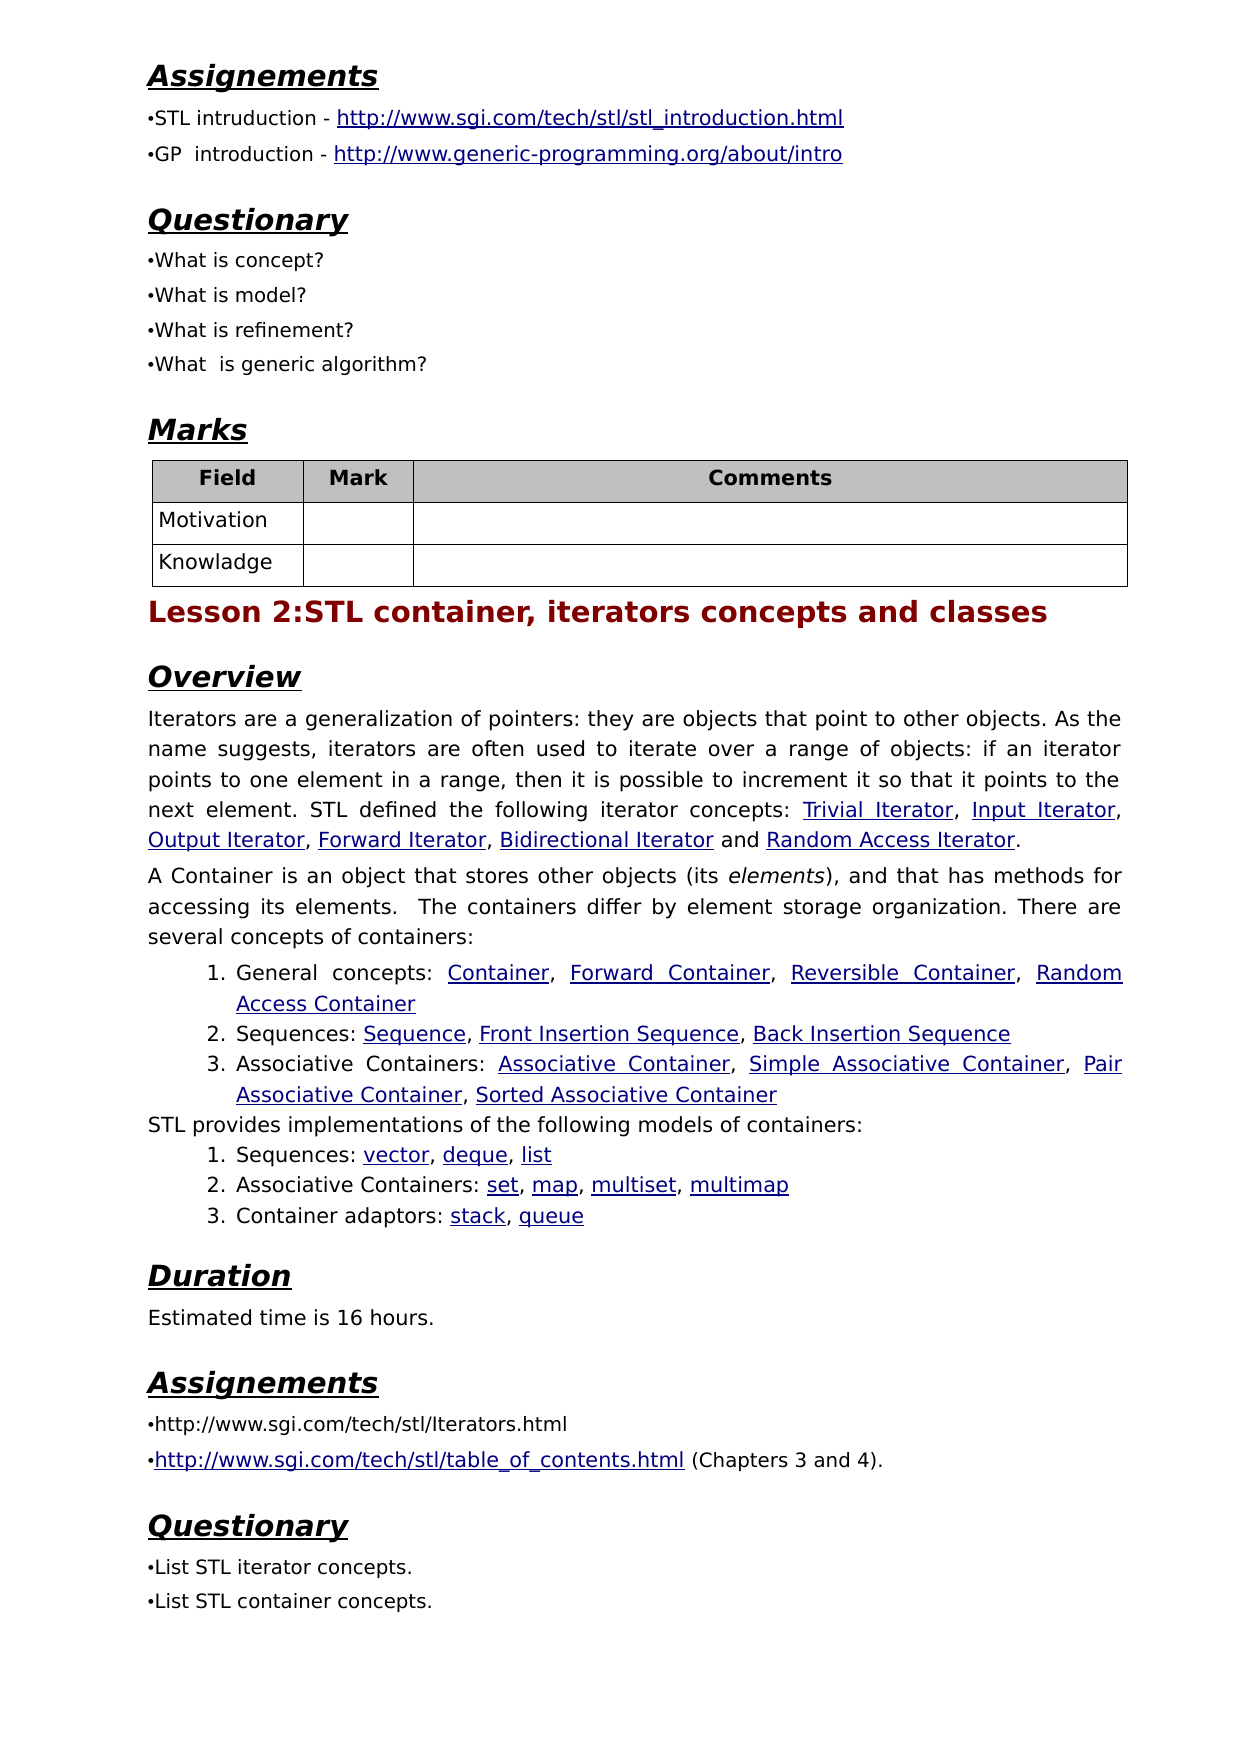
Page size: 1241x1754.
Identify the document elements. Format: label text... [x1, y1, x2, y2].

subtitle STL container, iterators concepts and classes [148, 596, 1122, 629]
table_cell [304, 503, 413, 544]
list List STL iterator concepts. [148, 1556, 1122, 1579]
text STL provides implementations of the following models of containers: [148, 1113, 1122, 1137]
table_cell [304, 545, 413, 586]
list Associative Containers: set, map, multiset, multimap [206, 1173, 1122, 1198]
list General concepts: Container, Forward Container, Reversible Container, Random Access Container [206, 961, 1122, 1016]
subtitle Duration [148, 1259, 1122, 1293]
table_cell [414, 545, 1127, 586]
list STL intruduction - http://www.sgi.com/tech/stl/stl_introduction.html [148, 106, 1122, 130]
subtitle Assignements [148, 59, 1122, 93]
list Associative Containers: Associative Container, Simple Associative Container, Pair Associative Container, Sorted Associative Container [206, 1052, 1122, 1107]
list http://www.sgi.com/tech/stl/Iterators.html [148, 1413, 1122, 1436]
text Iterators are a generalization of pointers: they are objects that point to other objects. As the name suggests, iterators are often used to iterate over a range of objects: if an iterator points to one element in a range, then it is possible to increment it so that it points to the next element. STL defined the following iterator concepts: Trivial Iterator, Input Iterator, Output Iterator, Forward Iterator, Bidirectional Iterator and Random Access Iterator. [148, 707, 1122, 852]
list What is generic algorithm? [148, 353, 1122, 377]
subtitle Marks [148, 413, 1122, 447]
table_header Mark [304, 461, 413, 502]
table_header Comments [414, 461, 1127, 502]
table_cell Motivation [153, 503, 303, 544]
list GP introduction - http://www.generic-programming.org/about/intro [148, 142, 1122, 166]
subtitle Questionary [148, 203, 1122, 237]
subtitle Overview [148, 661, 1122, 694]
subtitle Assignements [148, 1367, 1122, 1401]
table_cell [414, 503, 1127, 544]
list What is model? [148, 284, 1122, 307]
list List STL container concepts. [148, 1590, 1122, 1613]
list http://www.sgi.com/tech/stl/table_of_contents.html (Chapters 3 and 4). [148, 1448, 1122, 1472]
list Sequences: vector, deque, list [206, 1143, 1122, 1167]
subtitle Questionary [148, 1509, 1122, 1543]
list What is refinement? [148, 319, 1122, 342]
text A Container is an object that stores other objects (its elements), and that has methods for accessing its elements. The containers differ by element storage organization. There are several concepts of containers: [148, 864, 1122, 949]
list Container adaptors: stack, queue [206, 1204, 1122, 1228]
table_cell Knowladge [153, 545, 303, 586]
table_header Field [153, 461, 303, 502]
list What is concept? [148, 249, 1122, 272]
text Estimated time is 16 hours. [148, 1306, 1122, 1330]
list Sequences: Sequence, Front Insertion Sequence, Back Insertion Sequence [206, 1022, 1122, 1046]
